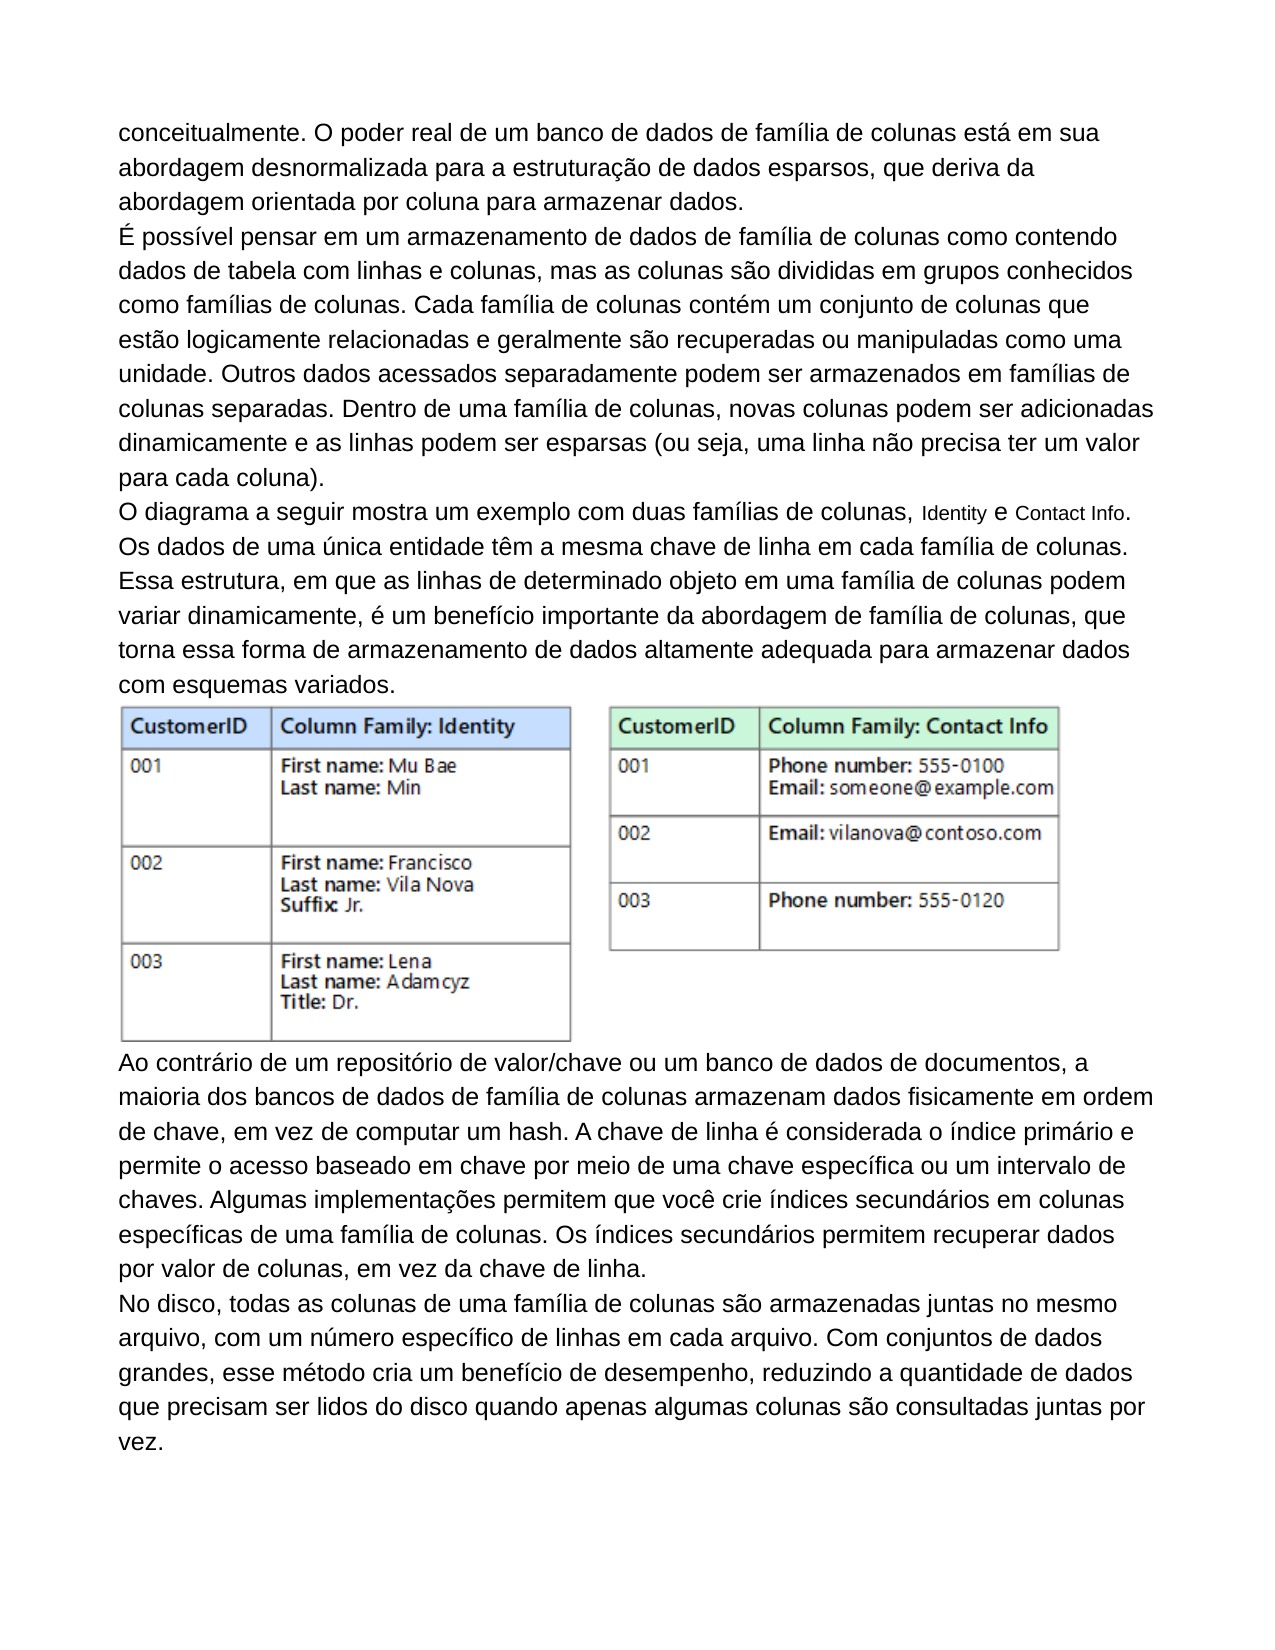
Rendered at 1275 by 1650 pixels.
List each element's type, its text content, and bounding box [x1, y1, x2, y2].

text O diagrama a seguir mostra um exemplo com duas famílias de colunas, Identity e Contact Info. Os dados de uma única entidade têm a mesma chave de linha em cada família de colunas. Essa estrutura, em que as linhas de determinado objeto em uma família de colunas podem variar dinamicamente, é um benefício importante da abordagem de família de colunas, que torna essa forma de armazenamento de dados altamente adequada para armazenar dados com esquemas variados. [118, 497, 1157, 698]
text Ao contrário de um repositório de valor/chave ou um banco de dados de documentos, a maioria dos bancos de dados de família de colunas armazenam dados fisicamente em ordem de chave, em vez de computar um hash. A chave de linha é considerada o índice primário e permite o acesso baseado em chave por meio de uma chave específica ou um intervalo de chaves. Algumas implementações permitem que você crie índices secundários em colunas específicas de uma família de colunas. Os índices secundários permitem recuperar dados por valor de colunas, em vez da chave de linha. [118, 1047, 1157, 1283]
text No disco, todas as colunas de uma família de colunas são armazenadas juntas no mesmo arquivo, com um número específico de linhas em cada arquivo. Com conjuntos de dados grandes, esse método cria um benefício de desempenho, reduzindo a quantidade de dados que precisam ser lidos do disco quando apenas algumas colunas são consultadas juntas por vez. [118, 1289, 1157, 1456]
picture [118, 704, 1067, 1042]
text É possível pensar em um armazenamento de dados de família de colunas como contendo dados de tabela com linhas e colunas, mas as colunas são divididas em grupos conhecidos como famílias de colunas. Cada família de colunas contém um conjunto de colunas que estão logicamente relacionadas e geralmente são recuperadas ou manipuladas como uma unidade. Outros dados acessados separadamente podem ser armazenados em famílias de colunas separadas. Dentro de uma família de colunas, novas colunas podem ser adicionadas dinamicamente e as linhas podem ser esparsas (ou seja, uma linha não precisa ter um valor para cada coluna). [118, 222, 1157, 492]
text conceitualmente. O poder real de um banco de dados de família de colunas está em sua abordagem desnormalizada para a estruturação de dados esparsos, que deriva da abordagem orientada por coluna para armazenar dados. [118, 118, 1157, 216]
